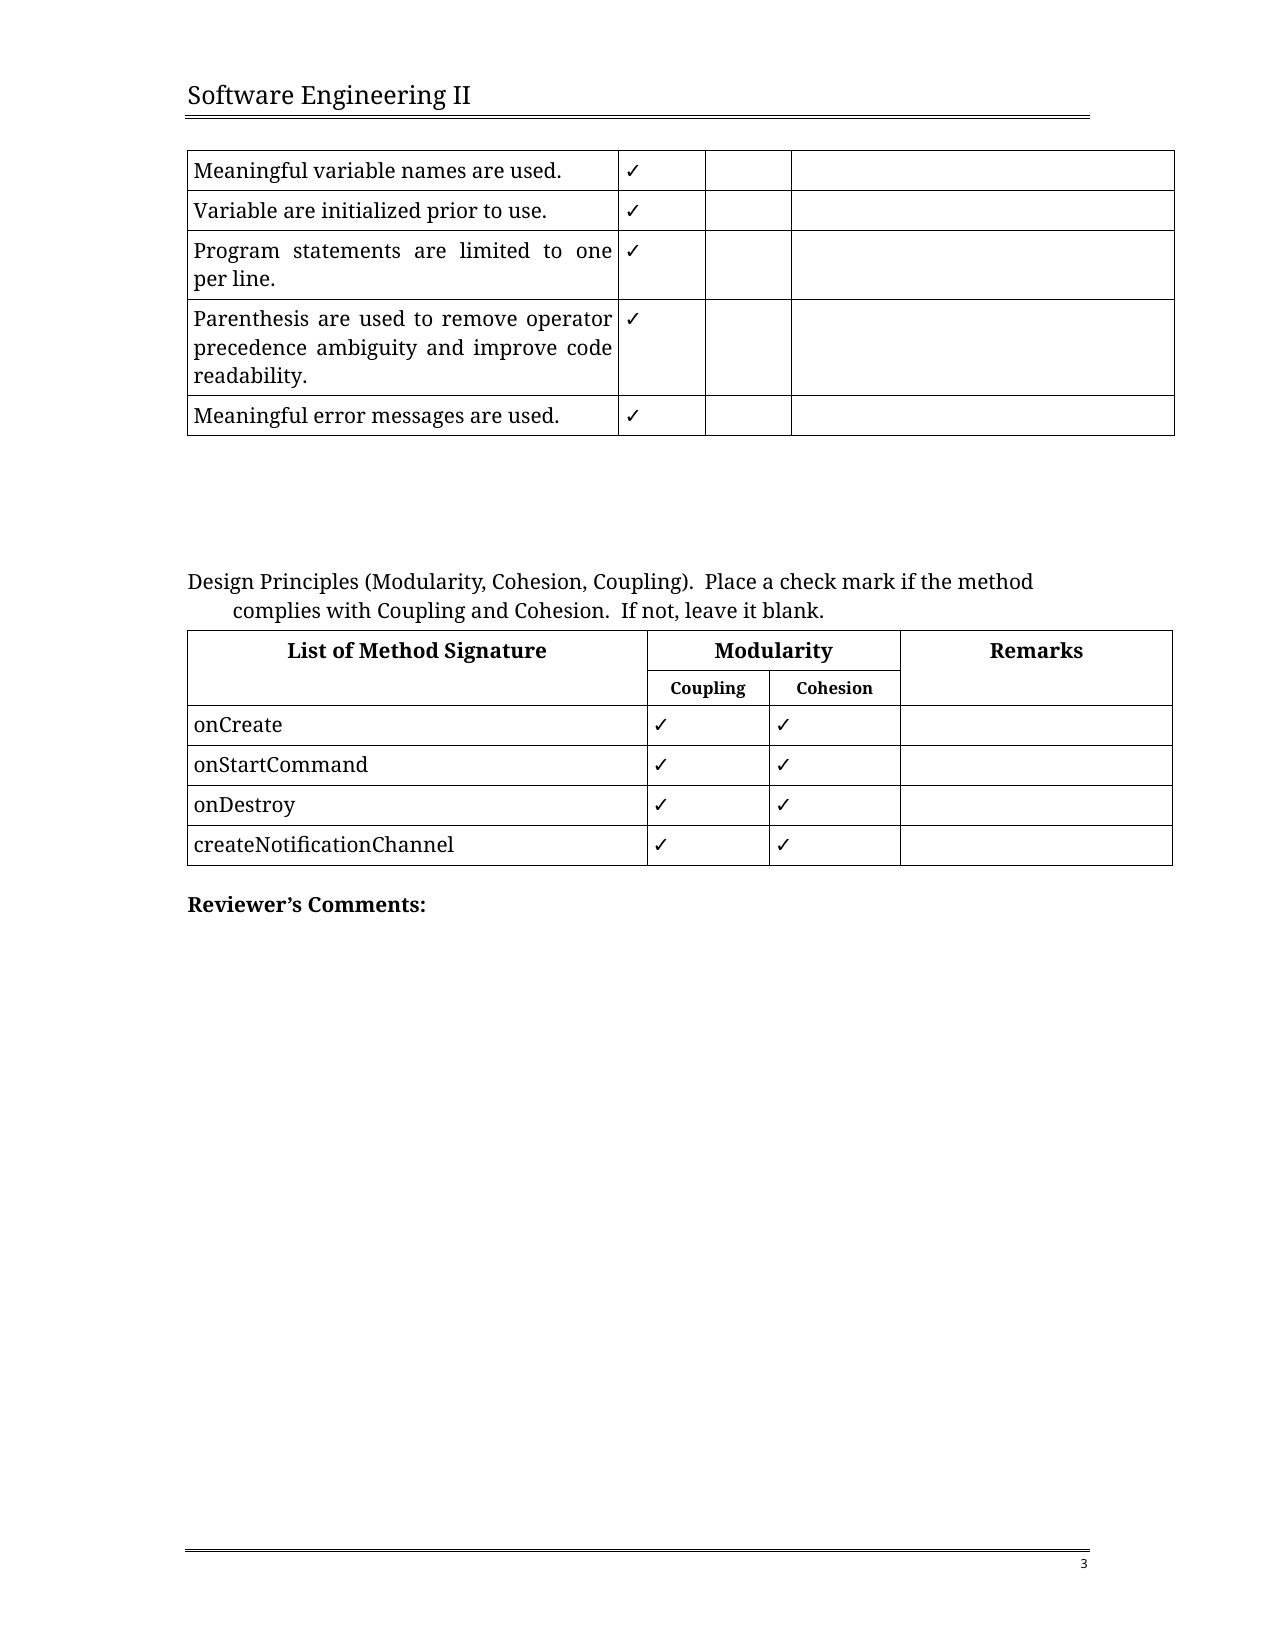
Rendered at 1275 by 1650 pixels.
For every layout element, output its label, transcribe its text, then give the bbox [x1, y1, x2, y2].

table_cell Meaningful variable names are used. [188, 151, 618, 190]
table_cell [901, 786, 1172, 825]
table_cell [792, 191, 1174, 230]
table_cell ✓ [648, 786, 769, 825]
table_cell ✓ [619, 231, 705, 298]
table_cell [792, 300, 1174, 395]
table_cell [706, 300, 791, 395]
table_cell ✓ [648, 706, 769, 745]
table_header Modularity [648, 631, 900, 670]
table_cell ✓ [648, 826, 769, 865]
subtitle Design Principles (Modularity, Cohesion, Coupling). Place a check mark if the method complies with Coupling and Cohesion. If not, leave it blank. [187, 567, 1087, 624]
table_cell Meaningful error messages are used. [188, 396, 618, 435]
table_cell [792, 231, 1174, 298]
table_cell ✓ [619, 300, 705, 395]
table_cell Cohesion [770, 671, 900, 705]
subtitle Reviewer’s Comments: [187, 890, 1087, 947]
table_cell Parenthesis are used to remove operator precedence ambiguity and improve code readability. [188, 300, 618, 395]
table_cell ✓ [619, 191, 705, 230]
table_cell Program statements are limited to one per line. [188, 231, 618, 298]
table_cell ✓ [619, 396, 705, 435]
table_cell ✓ [770, 826, 900, 865]
table_cell Variable are initialized prior to use. [188, 191, 618, 230]
table_cell [706, 191, 791, 230]
table_cell [901, 746, 1172, 785]
table_cell ✓ [770, 786, 900, 825]
table_cell [706, 151, 791, 190]
table_cell ✓ [619, 151, 705, 190]
table_cell onCreate [188, 706, 647, 745]
table_cell [901, 706, 1172, 745]
table_header List of Method Signature [188, 631, 647, 705]
table_cell [792, 151, 1174, 190]
table_cell [792, 396, 1174, 435]
table_header Remarks [901, 631, 1172, 705]
table_cell onDestroy [188, 786, 647, 825]
table_cell ✓ [648, 746, 769, 785]
table_cell [901, 826, 1172, 865]
table_cell createNotificationChannel [188, 826, 647, 865]
table_cell [706, 396, 791, 435]
table_cell [706, 231, 791, 298]
table_cell Coupling [648, 671, 769, 705]
table_cell onStartCommand [188, 746, 647, 785]
table_cell ✓ [770, 746, 900, 785]
table_cell ✓ [770, 706, 900, 745]
